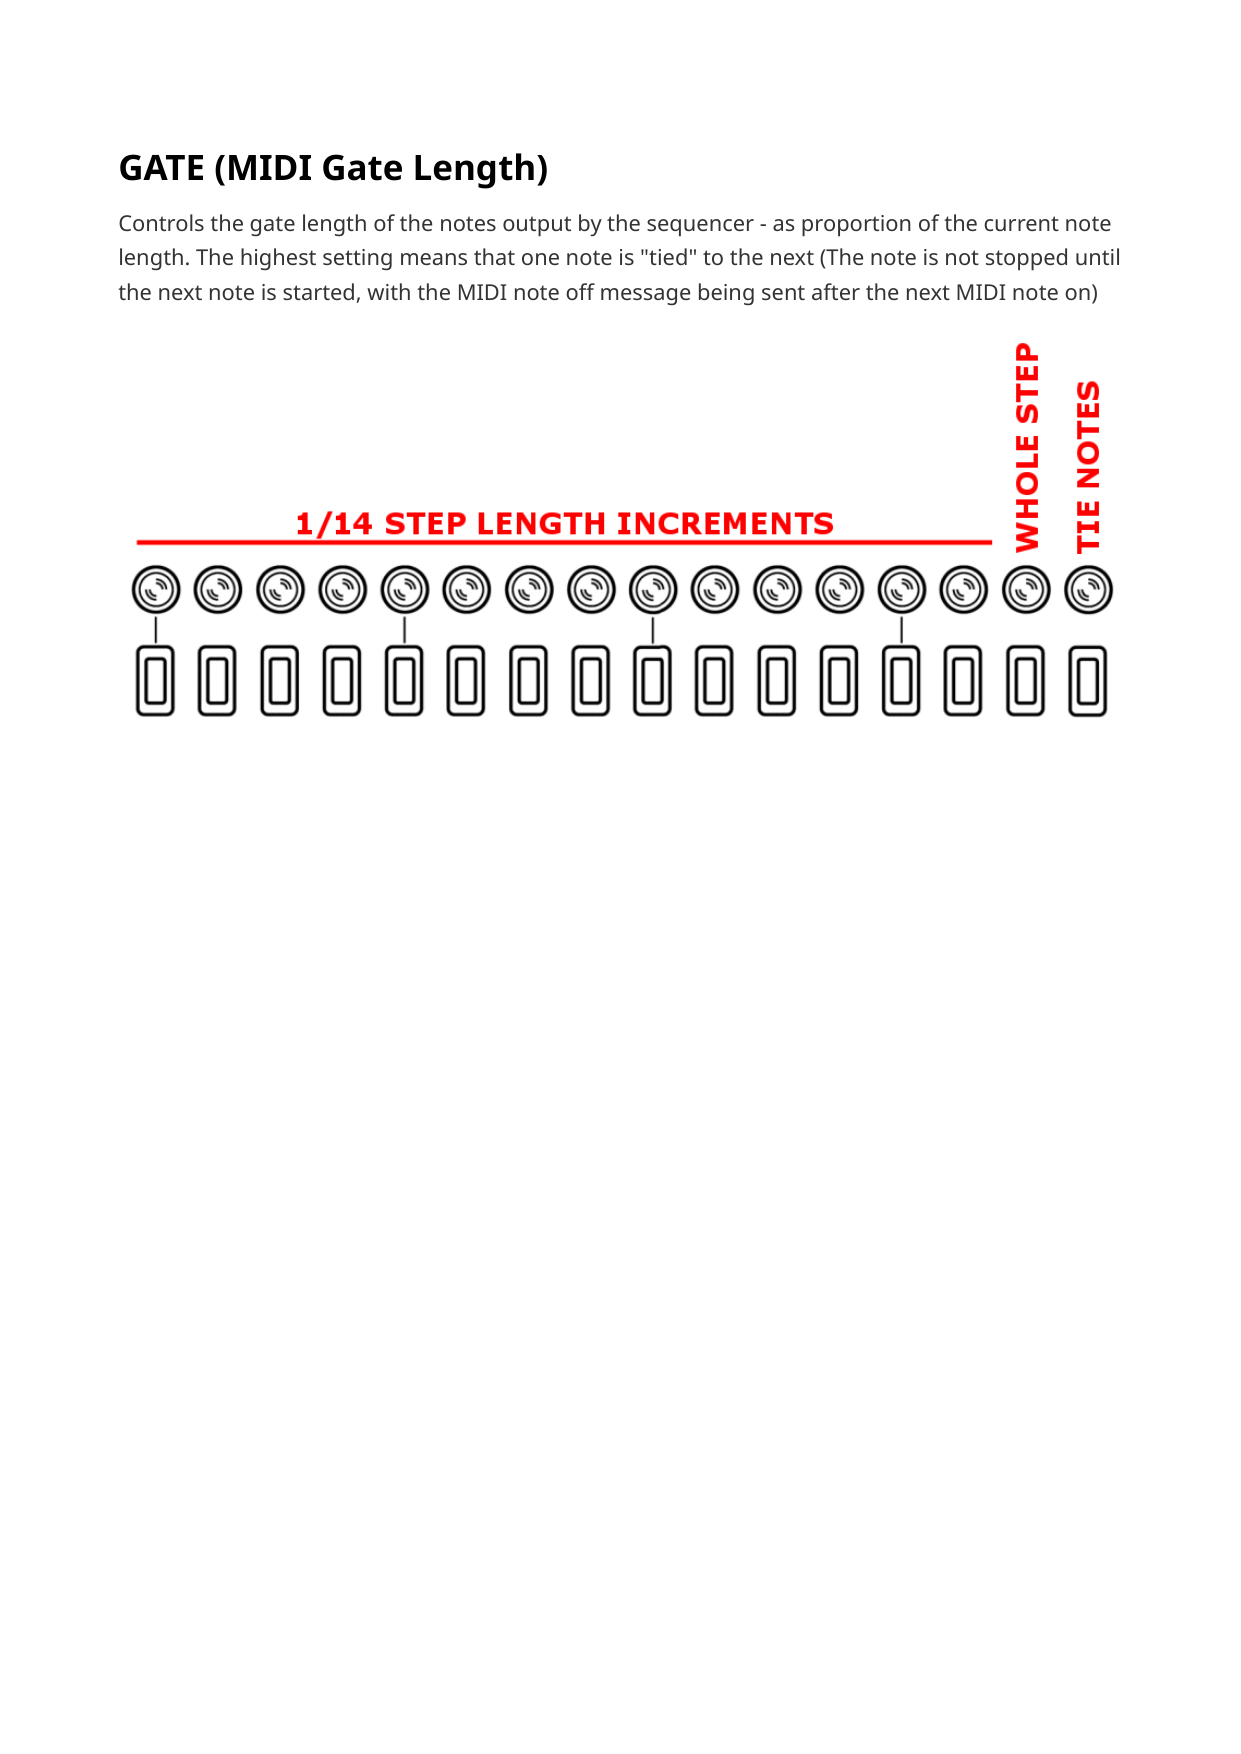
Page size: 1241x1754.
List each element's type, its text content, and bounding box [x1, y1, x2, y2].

subtitle GATE (MIDI Gate Length) [118, 143, 1122, 191]
picture [118, 330, 1123, 731]
text Controls the gate length of the notes output by the sequencer - as proportion of the current note length. The highest setting means that one note is "tied" to the next (The note is not stopped until the next note is started, with the MIDI note off message being sent after the next MIDI note on) [118, 203, 1122, 306]
